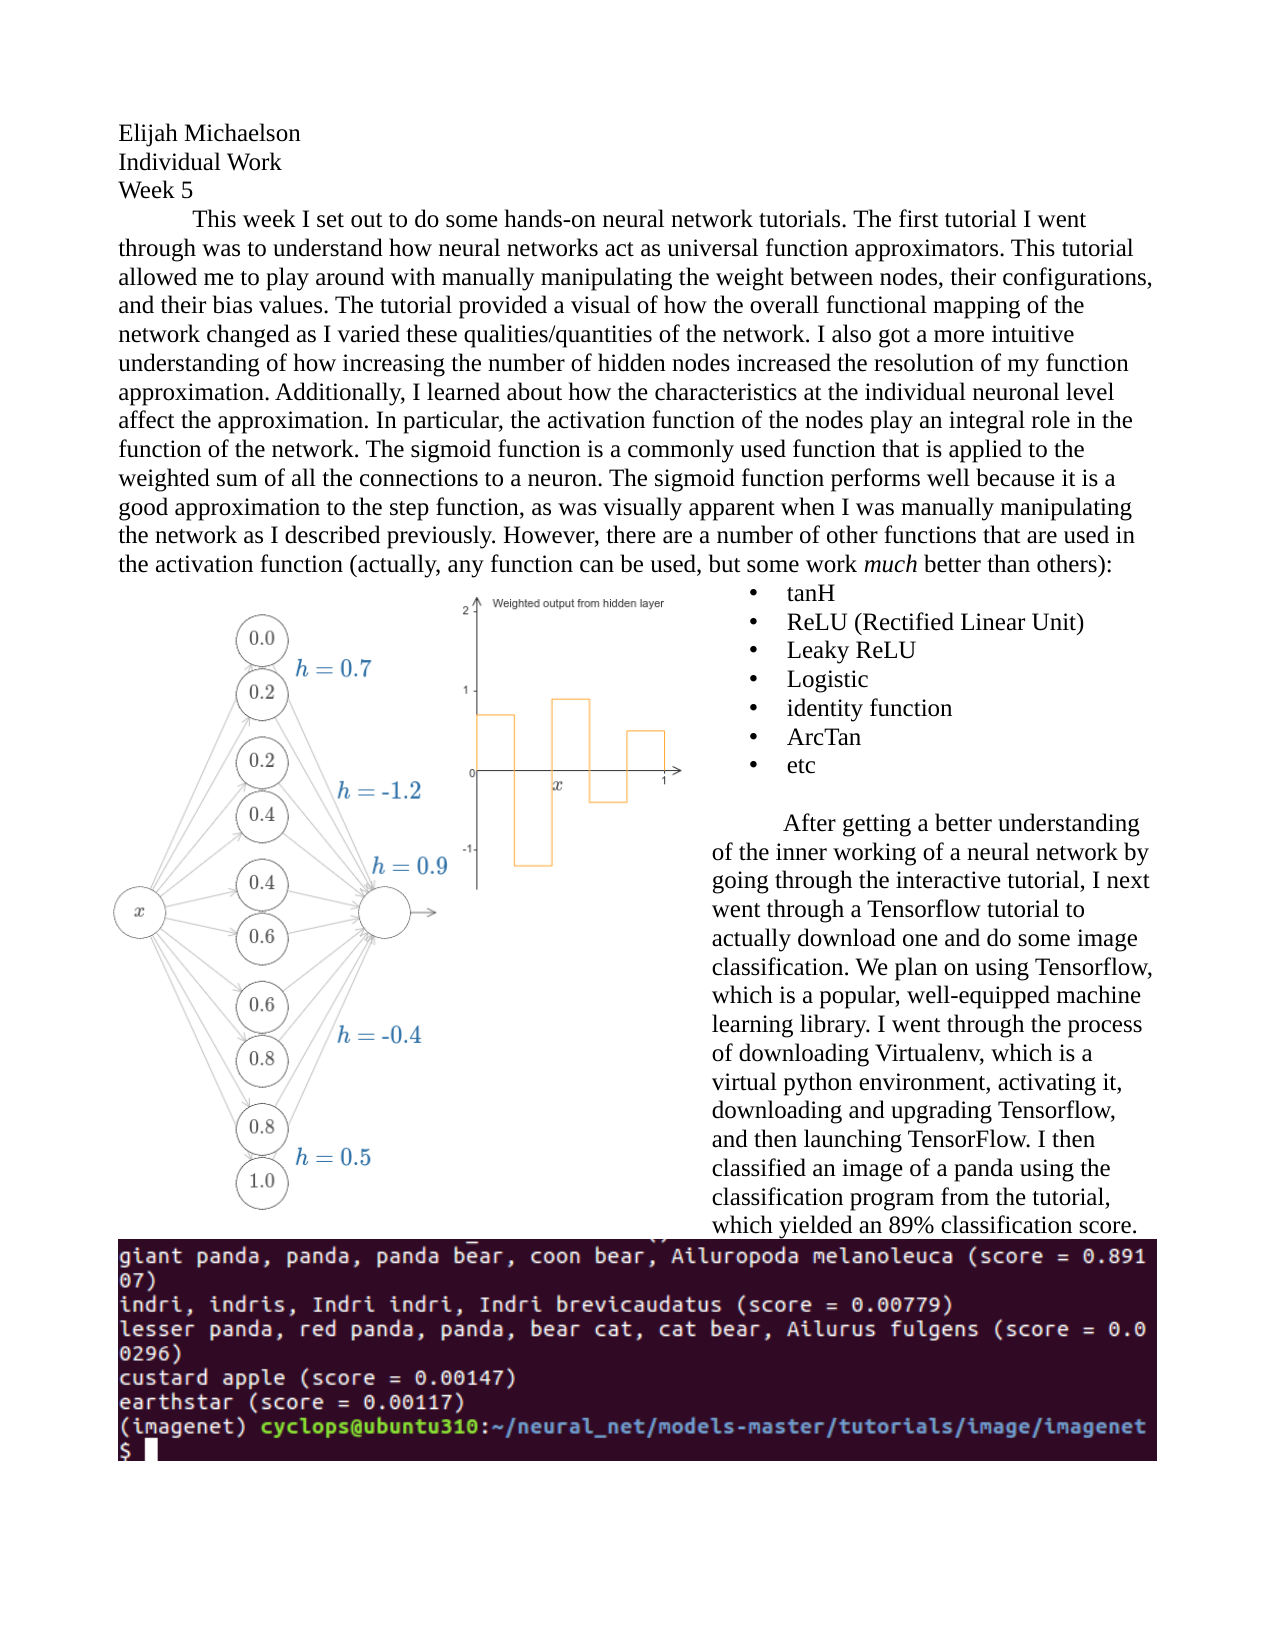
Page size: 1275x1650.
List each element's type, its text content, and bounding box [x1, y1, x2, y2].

list Logistic [712, 664, 1157, 693]
list ArcTan [712, 722, 1157, 751]
list identity function [712, 693, 1157, 722]
picture [118, 1239, 1157, 1461]
list Leaky ReLU [712, 636, 1157, 664]
list ReLU (Rectified Linear Unit) [712, 607, 1157, 636]
text Week 5 [118, 176, 1157, 204]
picture [101, 596, 712, 1219]
list tanH [156, 578, 1157, 607]
text After getting a better understanding of the inner working of a neural network by going through the interactive tutorial, I next went through a Tensorflow tutorial to actually download one and do some image classification. We plan on using Tensorflow, which is a popular, well-equipped machine learning library. I went through the process of downloading Virtualenv, which is a virtual python environment, activating it, downloading and upgrading Tensorflow, and then launching TensorFlow. I then classified an image of a panda using the classification program from the tutorial, which yielded an 89% classification score. [118, 808, 1157, 1239]
text This week I set out to do some hands-on neural network tutorials. The first tutorial I went through was to understand how neural networks act as universal function approximators. This tutorial allowed me to play around with manually manipulating the weight between nodes, their configurations, and their bias values. The tutorial provided a visual of how the overall functional mapping of the network changed as I varied these qualities/quantities of the network. I also got a more intuitive understanding of how increasing the number of hidden nodes increased the resolution of my function approximation. Additionally, I learned about how the characteristics at the individual neuronal level affect the approximation. In particular, the activation function of the nodes play an integral role in the function of the network. The sigmoid function is a commonly used function that is applied to the weighted sum of all the connections to a neuron. The sigmoid function performs well because it is a good approximation to the step function, as was visually apparent when I was manually manipulating the network as I described previously. However, there are a number of other functions that are used in the activation function (actually, any function can be used, but some work much better than others): [118, 204, 1157, 578]
text Elijah Michaelson [118, 118, 1157, 147]
text Individual Work [118, 147, 1157, 176]
list etc [712, 751, 1157, 779]
